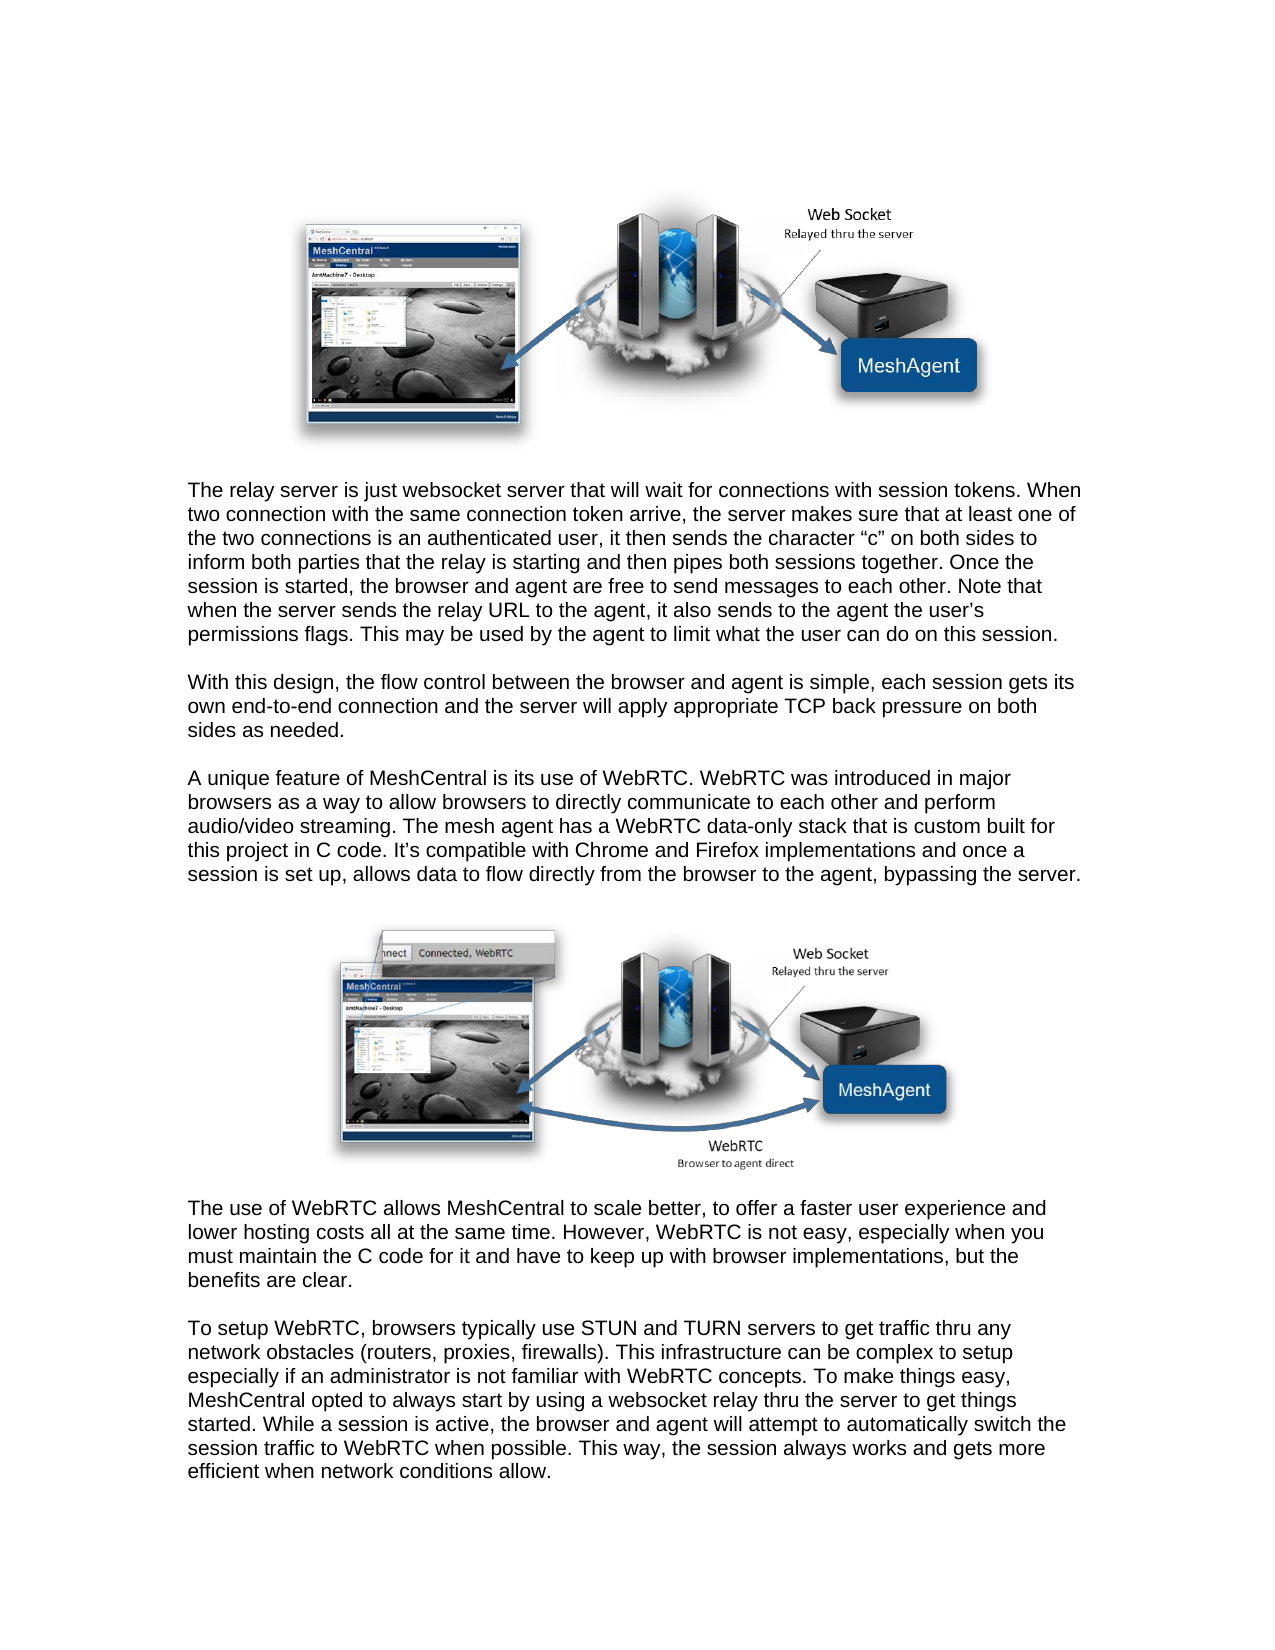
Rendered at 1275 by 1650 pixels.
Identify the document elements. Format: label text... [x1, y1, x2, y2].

text The use of WebRTC allows MeshCentral to scale better, to offer a faster user experience and lower hosting costs all at the same time. However, WebRTC is not easy, especially when you must maintain the C code for it and have to keep up with browser implementations, but the benefits are clear. [187, 924, 1081, 1292]
text A unique feature of MeshCentral is its use of WebRTC. WebRTC was introduced in major browsers as a way to allow browsers to directly communicate to each other and perform audio/video streaming. The mesh agent has a WebRTC data-only stack that is custom built for this project in C code. It’s compatible with Chrome and Firefox implementations and once a [187, 766, 1058, 861]
picture [318, 909, 963, 1178]
picture [282, 166, 997, 456]
text To setup WebRTC, browsers typically use STUN and TURN servers to get traffic thru any network obstacles (routers, proxies, firewalls). This infrastructure can be complex to setup especially if an administrator is not familiar with WebRTC concepts. To make things easy, MeshCentral opted to always start by using a websocket relay thru the server to get things started. While a session is active, the browser and agent will attempt to automatically switch the session traffic to WebRTC when possible. This way, the session always works and gets more efficient when network conditions allow. [187, 1316, 1081, 1483]
text The relay server is just websocket server that will wait for connections with session tokens. When two connection with the same connection token arrive, the server makes sure that at least one of the two connections is an authenticated user, it then sends the character “c” on both sides to inform both parties that the relay is starting and then pipes both sessions together. Once the session is started, the browser and agent are free to send messages to each other. Note that when the server sends the relay URL to the agent, it also sends to the agent the user’s permissions flags. This may be used by the agent to limit what the user can do on this session. [187, 478, 1089, 646]
text With this design, the flow control between the browser and agent is simple, each session gets its own end-to-end connection and the server will apply appropriate TCP back pressure on both sides as needed. [187, 670, 1081, 742]
text session is set up, allows data to flow directly from the browser to the agent, bypassing the server. [187, 862, 1127, 886]
